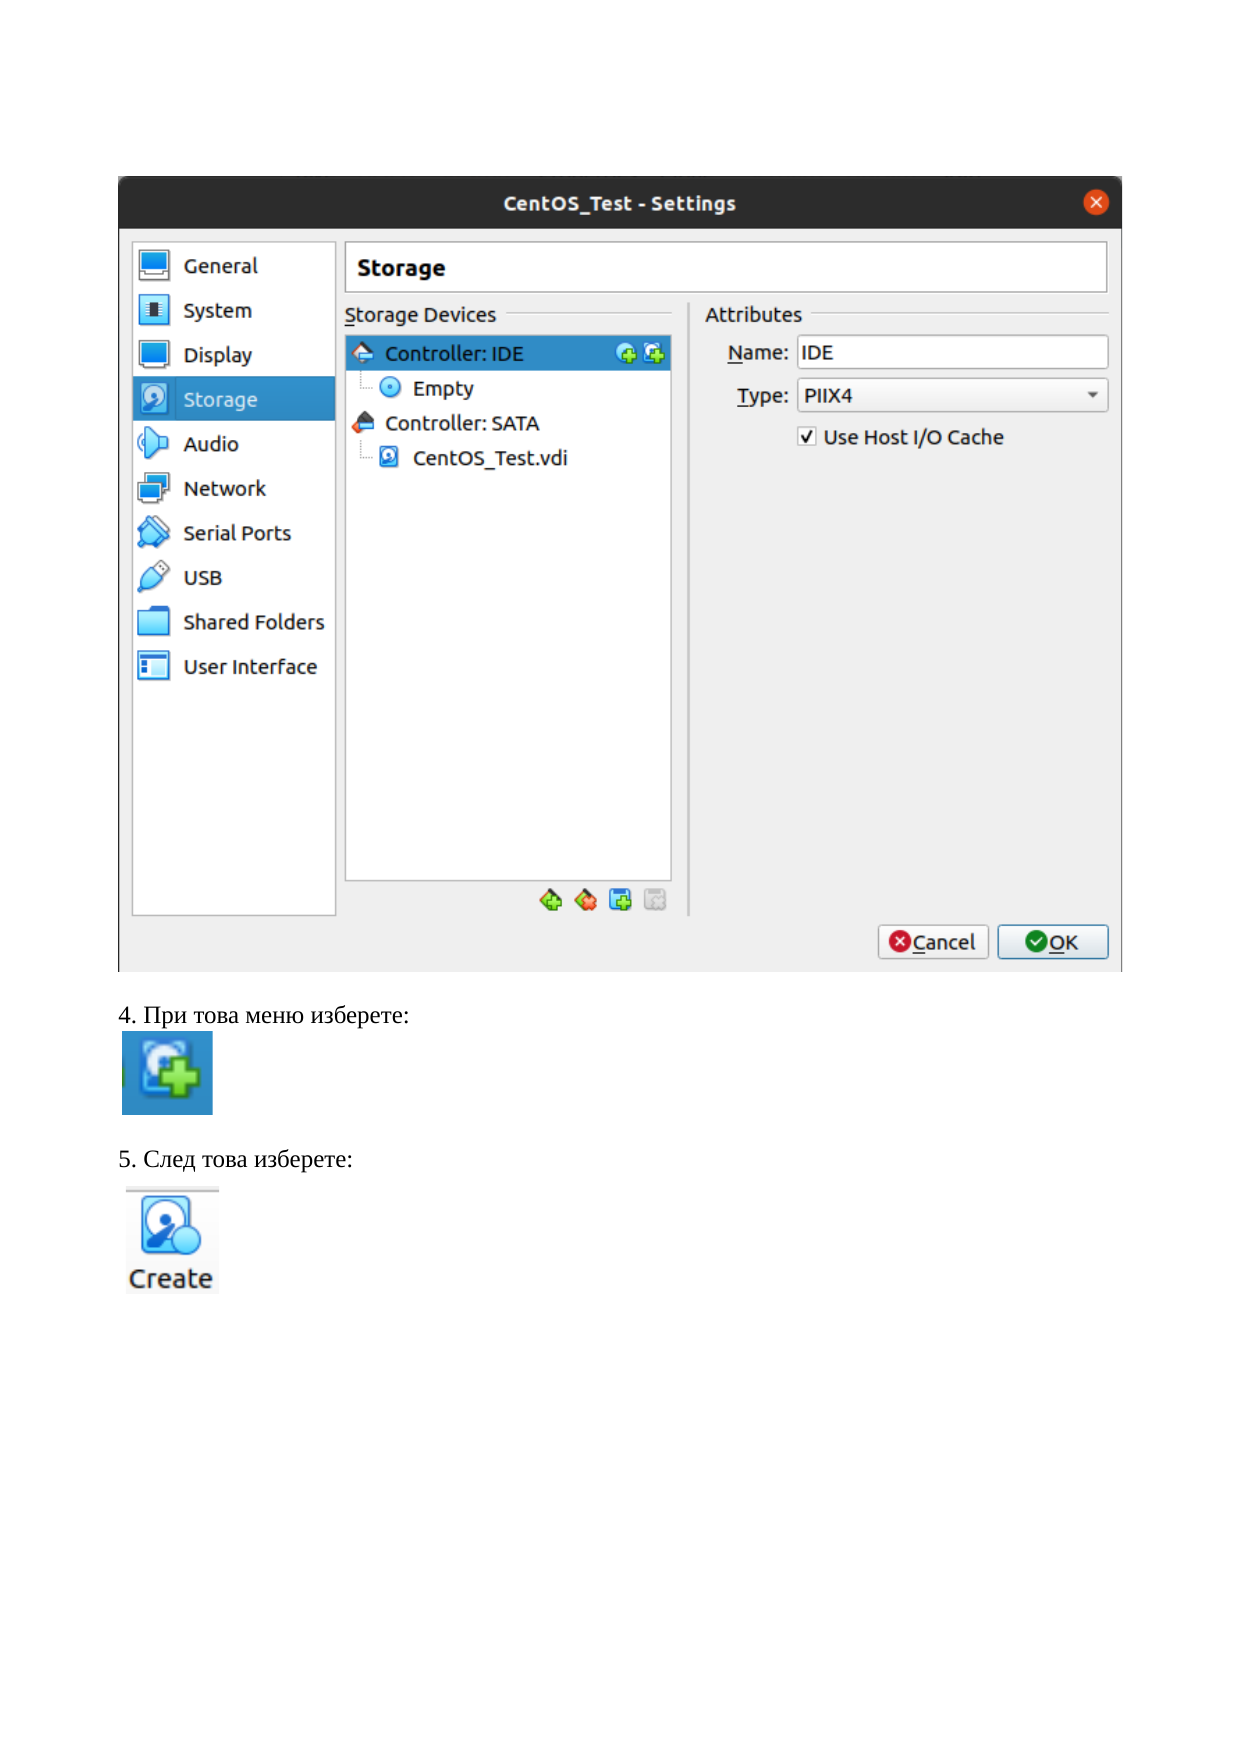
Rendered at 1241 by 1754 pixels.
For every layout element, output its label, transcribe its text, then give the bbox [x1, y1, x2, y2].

picture [122, 1031, 213, 1115]
picture [118, 176, 1123, 972]
text 5. След това изберете: [118, 1144, 1122, 1173]
text 4. При това меню изберете: [118, 1000, 1122, 1029]
picture [125, 1186, 220, 1294]
